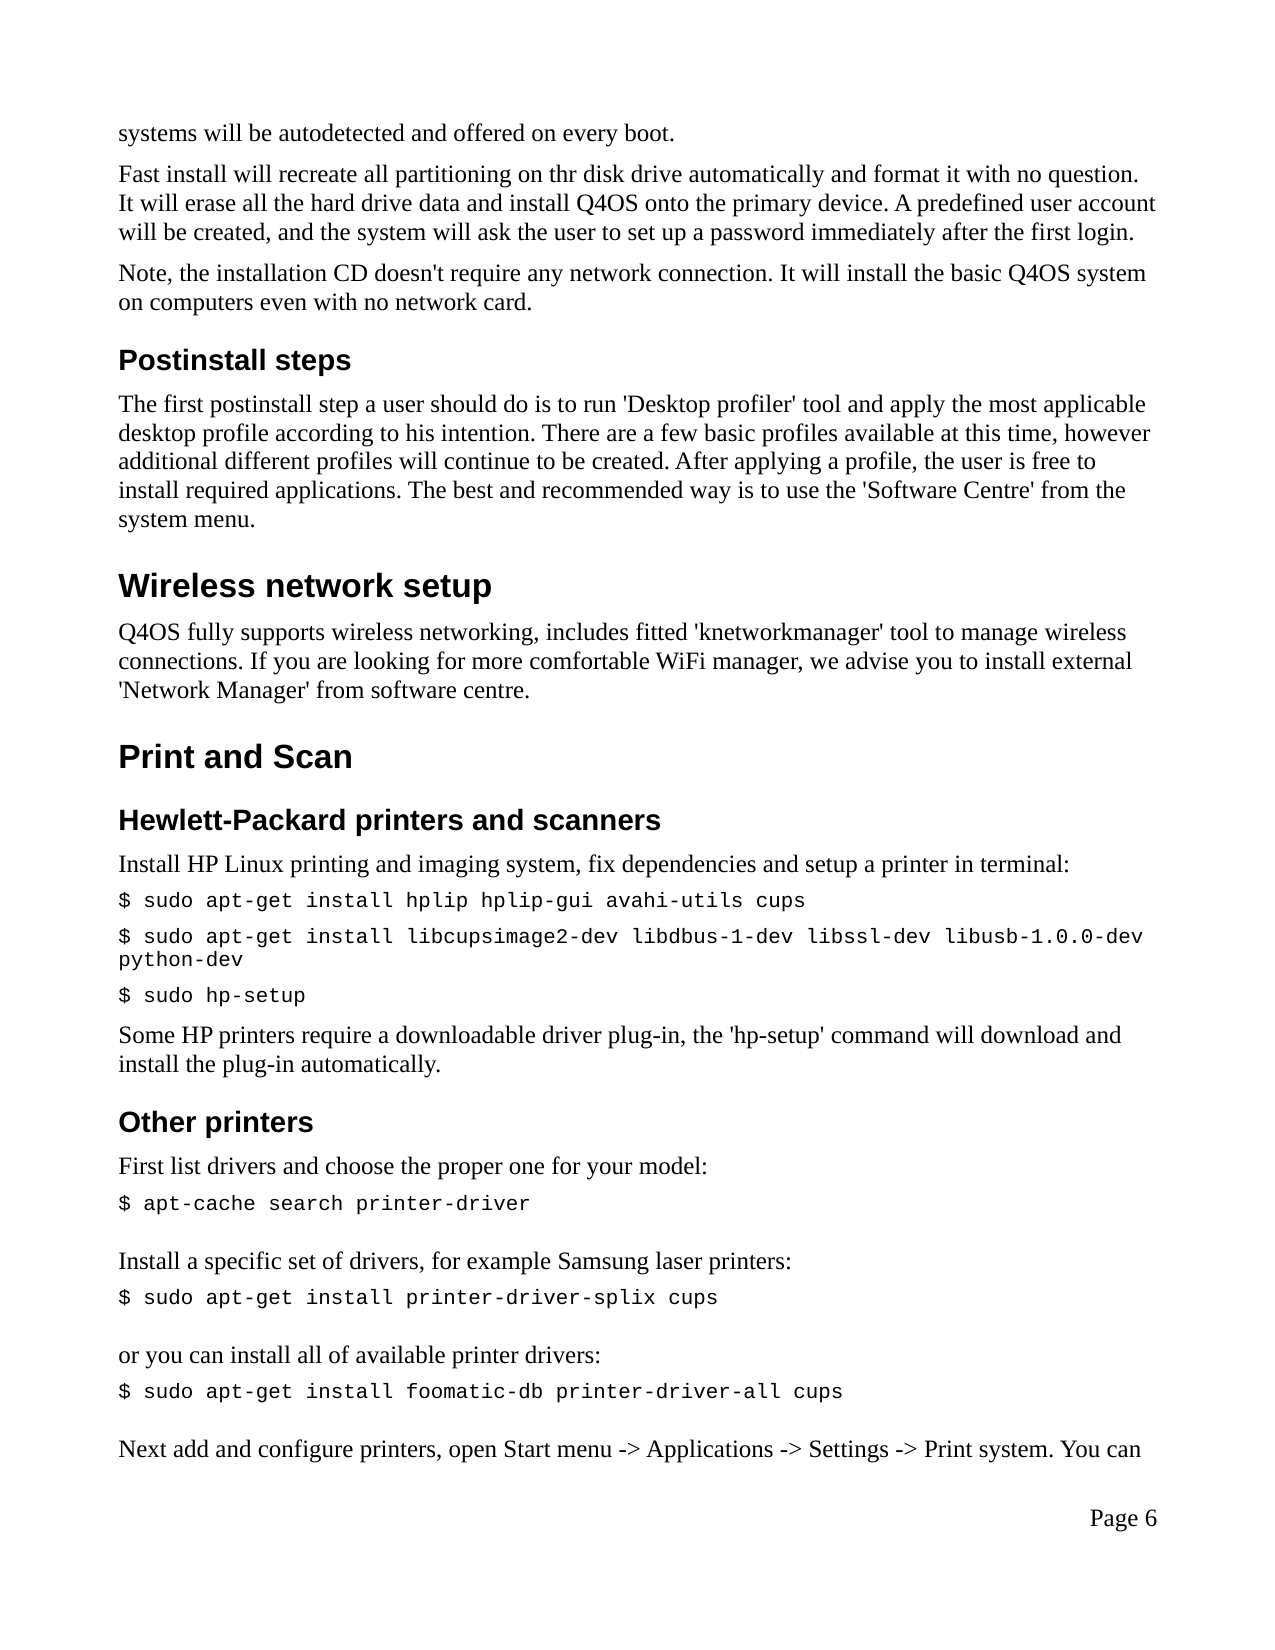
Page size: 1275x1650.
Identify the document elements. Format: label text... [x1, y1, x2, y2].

text First list drivers and choose the proper one for your model: [118, 1151, 1157, 1180]
text $ apt-cache search printer-driver [118, 1193, 1157, 1216]
text or you can install all of available printer drivers: [118, 1340, 1157, 1369]
text $ sudo hp-setup [118, 985, 1157, 1008]
text systems will be autodetected and offered on every boot. [118, 118, 1157, 147]
text Note, the installation CD doesn't require any network connection. It will install the basic Q4OS system on computers even with no network card. [118, 258, 1157, 316]
text $ sudo apt-get install printer-driver-splix cups [118, 1287, 1157, 1311]
subtitle Wireless network setup [118, 566, 1157, 605]
text The first postinstall step a user should do is to run 'Desktop profiler' tool and apply the most applicable desktop profile according to his intention. There are a few basic profiles available at this time, however additional different profiles will continue to be created. After applying a profile, the user is free to install required applications. The best and recommended way is to use the 'Software Centre' from the system menu. [118, 389, 1157, 533]
subtitle Other printers [118, 1105, 1157, 1139]
text Install a specific set of drivers, for example Samsung laser printers: [118, 1246, 1157, 1274]
text Some HP printers require a downloadable driver plug-in, the 'hp-setup' command will download and install the plug-in automatically. [118, 1021, 1157, 1078]
text Fast install will recreate all partitioning on thr disk drive automatically and format it with no question. It will erase all the hard drive data and install Q4OS onto the primary device. A predefined user account will be created, and the system will ask the user to set up a password immediately after the first login. [118, 159, 1157, 246]
text $ sudo apt-get install foomatic-db printer-driver-all cups [118, 1381, 1157, 1405]
subtitle Postinstall steps [118, 343, 1157, 376]
subtitle Print and Scan [118, 737, 1157, 775]
subtitle Hewlett-Packard printers and scanners [118, 802, 1157, 836]
text $ sudo apt-get install libcupsimage2-dev libdbus-1-dev libssl-dev libusb-1.0.0-dev python-dev [118, 926, 1157, 973]
text Next add and configure printers, open Start menu -> Applications -> Settings -> Print system. You can [118, 1434, 1157, 1463]
text Install HP Linux printing and imaging system, fix dependencies and setup a printer in terminal: [118, 849, 1157, 877]
text Q4OS fully supports wireless networking, includes fitted 'knetworkmanager' tool to manage wireless connections. If you are looking for more comfortable WiFi manager, we advise you to install external 'Network Manager' from software centre. [118, 617, 1157, 703]
text $ sudo apt-get install hplip hplip-gui avahi-utils cups [118, 890, 1157, 914]
